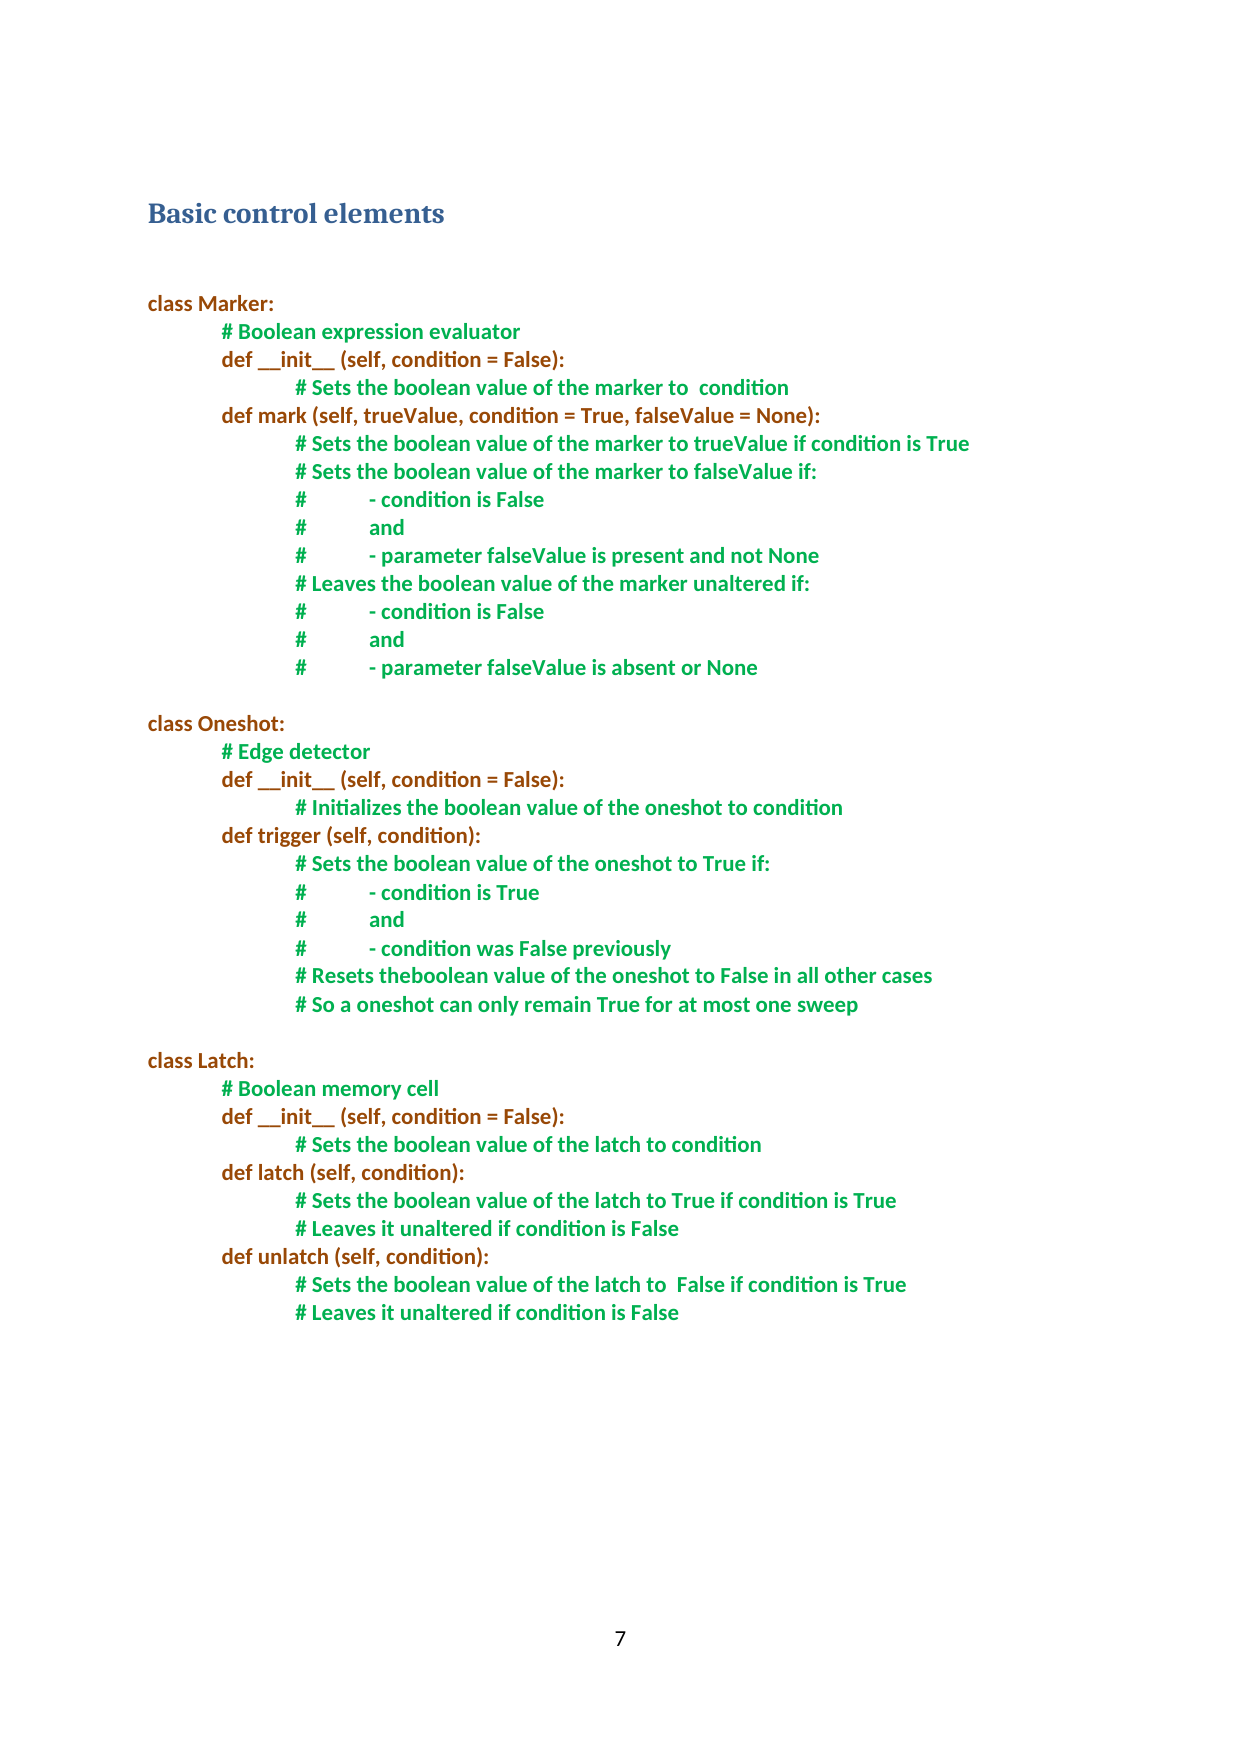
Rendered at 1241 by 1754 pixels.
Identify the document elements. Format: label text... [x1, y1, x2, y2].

text class Latch: [148, 1046, 1093, 1074]
text # and [295, 906, 1093, 934]
text # - condition is False [295, 485, 1093, 513]
text # Boolean expression evaluator [221, 317, 1093, 345]
text def trigger (self, condition): [221, 822, 1093, 849]
text # Boolean memory cell [221, 1074, 1093, 1102]
text def __init__ (self, condition = False): [221, 766, 1093, 793]
text def __init__ (self, condition = False): [221, 345, 1093, 373]
text def mark (self, trueValue, condition = True, falseValue = None): [221, 401, 1093, 429]
text # - condition is True [295, 878, 1093, 906]
text # Resets theboolean value of the oneshot to False in all other cases [295, 962, 1093, 990]
text # and [295, 513, 1093, 541]
text # Initializes the boolean value of the oneshot to condition [295, 793, 1093, 822]
text def unlatch (self, condition): [221, 1242, 1093, 1270]
text # Sets the boolean value of the latch to False if condition is True [295, 1270, 1093, 1298]
text # Leaves the boolean value of the marker unaltered if: [295, 569, 1093, 597]
text # Leaves it unaltered if condition is False [295, 1214, 1093, 1242]
text # Leaves it unaltered if condition is False [295, 1298, 1093, 1326]
text # - condition was False previously [295, 934, 1093, 962]
text class Marker: [148, 289, 1093, 317]
text class Oneshot: [148, 709, 1093, 737]
text def __init__ (self, condition = False): [221, 1102, 1093, 1130]
text # Sets the boolean value of the latch to True if condition is True [295, 1186, 1093, 1214]
text # - parameter falseValue is present and not None [295, 541, 1093, 569]
text # Sets the boolean value of the marker to condition [295, 373, 1093, 401]
text def latch (self, condition): [221, 1158, 1093, 1186]
subtitle Basic control elements [148, 198, 1093, 231]
text # - condition is False [295, 597, 1093, 625]
text # - parameter falseValue is absent or None [295, 653, 1093, 681]
text # Sets the boolean value of the latch to condition [295, 1130, 1093, 1158]
text # Sets the boolean value of the marker to falseValue if: [295, 457, 1093, 485]
text # Sets the boolean value of the oneshot to True if: [295, 849, 1093, 878]
text # Edge detector [221, 737, 1093, 766]
text # and [295, 625, 1093, 653]
text # So a oneshot can only remain True for at most one sweep [295, 990, 1093, 1018]
text # Sets the boolean value of the marker to trueValue if condition is True [295, 429, 1093, 457]
